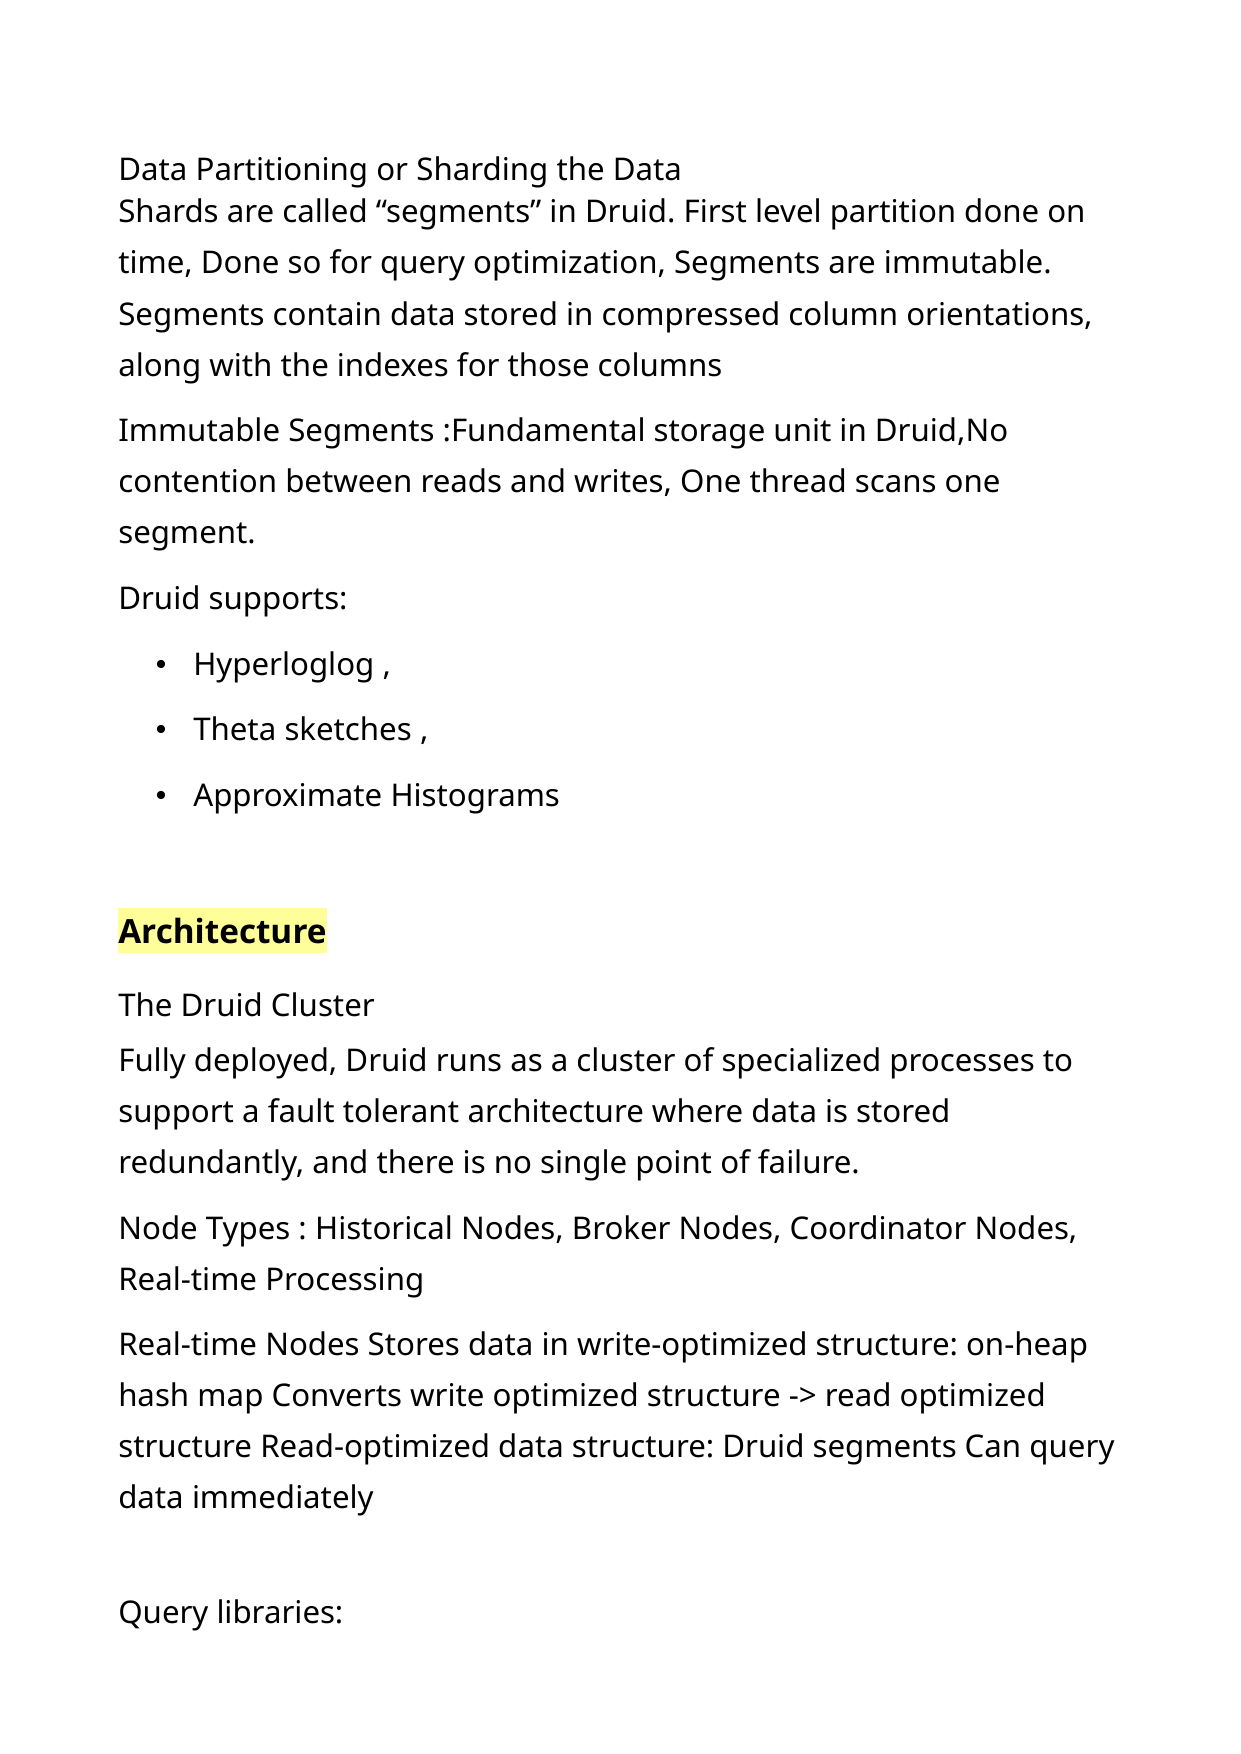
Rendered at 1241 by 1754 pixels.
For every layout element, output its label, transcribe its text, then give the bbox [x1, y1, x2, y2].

text Immutable Segments :Fundamental storage unit in Druid,No contention between reads and writes, One thread scans one segment. [118, 408, 1122, 553]
text Node Types : Historical Nodes, Broker Nodes, Coordinator Nodes, Real-time Processing [118, 1206, 1122, 1299]
text Fully deployed, Druid runs as a cluster of specialized processes to support a fault tolerant architecture where data is stored redundantly, and there is no single point of failure. [118, 1038, 1122, 1183]
text Data Partitioning or Sharding the Data [118, 147, 1122, 189]
subtitle The Druid Cluster [118, 983, 1122, 1025]
text Druid supports: [118, 576, 1122, 618]
list Approximate Histograms [156, 773, 1122, 815]
list Hyperloglog , [156, 642, 1122, 684]
text Shards are called “segments” in Druid. First level partition done on time, Done so for query optimization, Segments are immutable. Segments contain data stored in compressed column orientations, along with the indexes for those columns [118, 189, 1122, 385]
text Query libraries: [118, 1590, 1122, 1633]
text Architecture [118, 907, 1122, 953]
text Real-time Nodes Stores data in write-optimized structure: on-heap hash map Converts write optimized structure -> read optimized structure Read-optimized data structure: Druid segments Can query data immediately [118, 1322, 1122, 1518]
list Theta sketches , [156, 707, 1122, 750]
